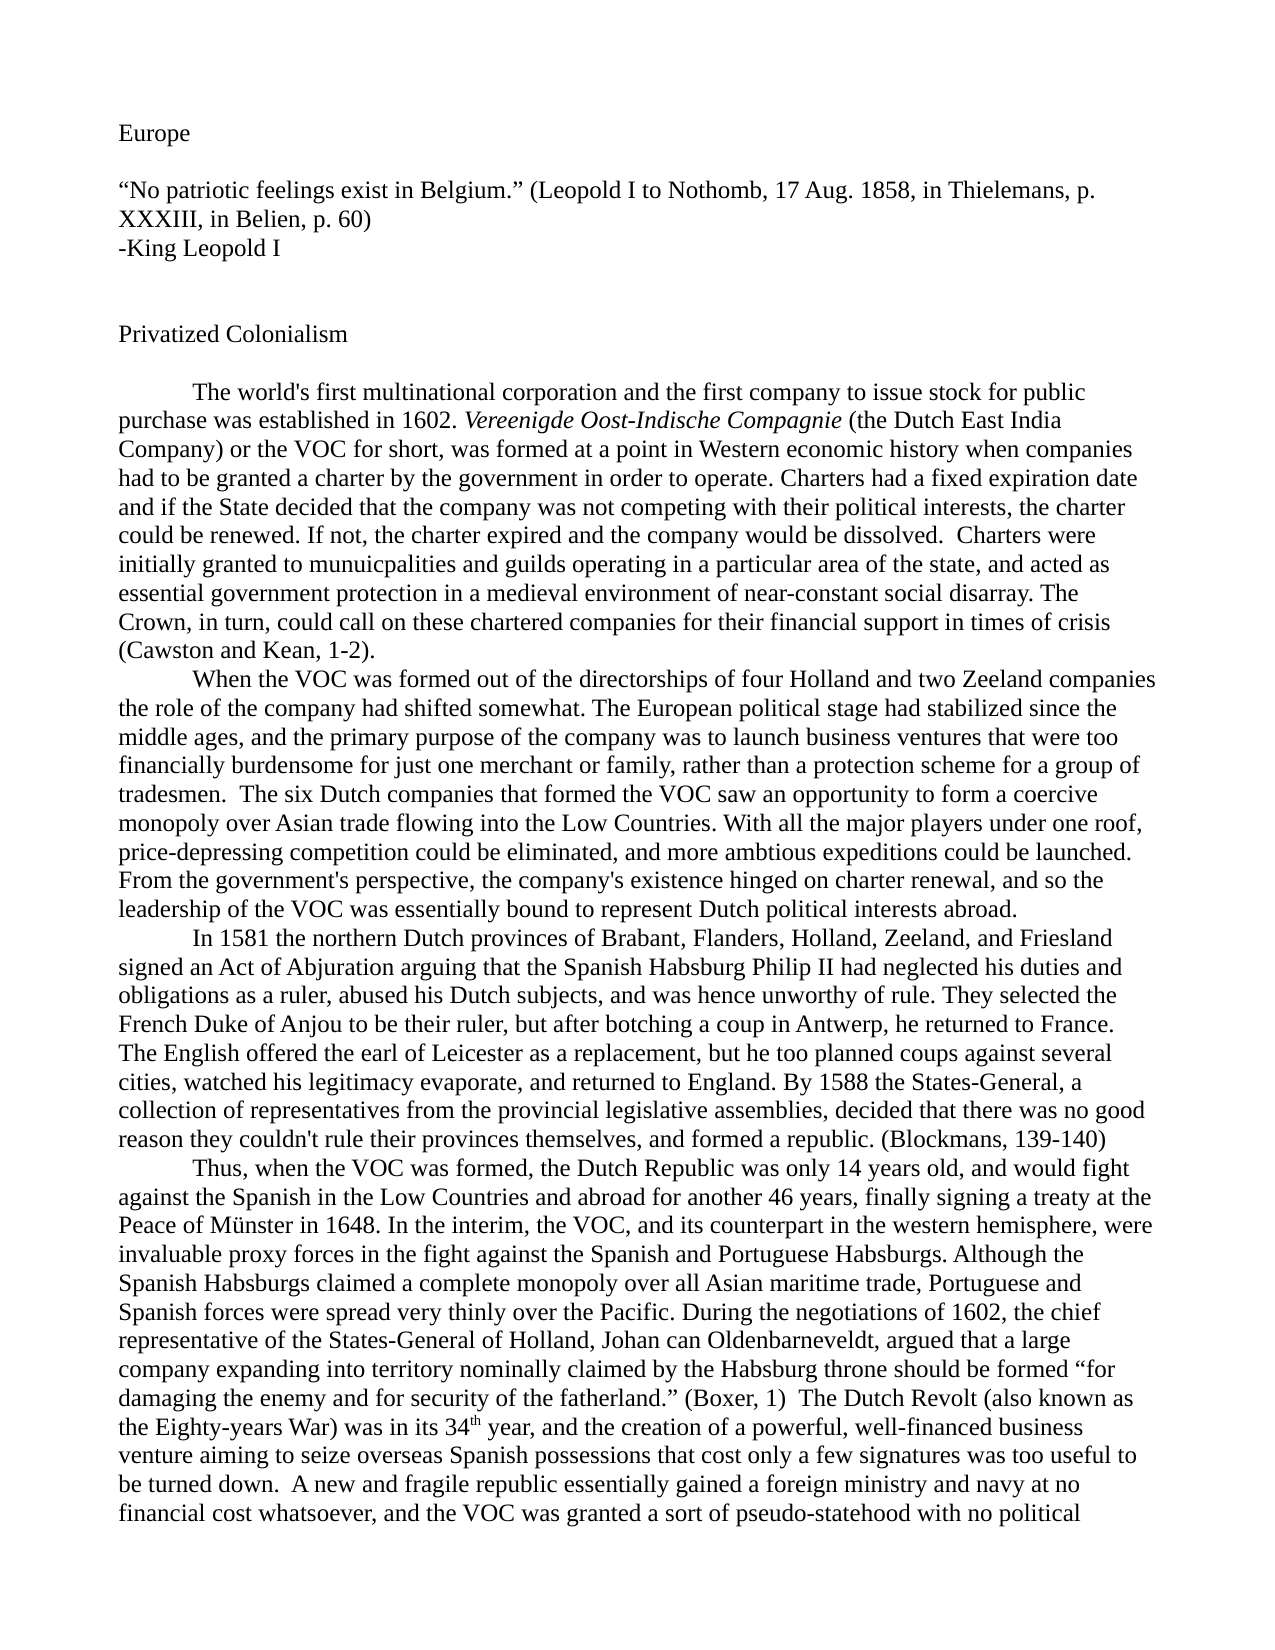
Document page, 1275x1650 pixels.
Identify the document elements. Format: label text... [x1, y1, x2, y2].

text The world's first multinational corporation and the first company to issue stock for public purchase was established in 1602. Vereenigde Oost-Indische Compagnie (the Dutch East India Company) or the VOC for short, was formed at a point in Western economic history when companies had to be granted a charter by the government in order to operate. Charters had a fixed expiration date and if the State decided that the company was not competing with their political interests, the charter could be renewed. If not, the charter expired and the company would be dissolved. Charters were initially granted to munuicpalities and guilds operating in a particular area of the state, and acted as essential government protection in a medieval environment of near-constant social disarray. The Crown, in turn, could call on these chartered companies for their financial support in times of crisis (Cawston and Kean, 1-2). [118, 377, 1157, 664]
text In 1581 the northern Dutch provinces of Brabant, Flanders, Holland, Zeeland, and Friesland signed an Act of Abjuration arguing that the Spanish Habsburg Philip II had neglected his duties and obligations as a ruler, abused his Dutch subjects, and was hence unworthy of rule. They selected the French Duke of Anjou to be their ruler, but after botching a coup in Antwerp, he returned to France. The English offered the earl of Leicester as a replacement, but he too planned coups against several cities, watched his legitimacy evaporate, and returned to England. By 1588 the States-General, a collection of representatives from the provincial legislative assemblies, decided that there was no good reason they couldn't rule their provinces themselves, and formed a republic. (Blockmans, 139-140) [118, 923, 1157, 1153]
text Thus, when the VOC was formed, the Dutch Republic was only 14 years old, and would fight against the Spanish in the Low Countries and abroad for another 46 years, finally signing a treaty at the Peace of Münster in 1648. In the interim, the VOC, and its counterpart in the western hemisphere, were invaluable proxy forces in the fight against the Spanish and Portuguese Habsburgs. Although the Spanish Habsburgs claimed a complete monopoly over all Asian maritime trade, Portuguese and Spanish forces were spread very thinly over the Pacific. During the negotiations of 1602, the chief representative of the States-General of Holland, Johan can Oldenbarneveldt, argued that a large company expanding into territory nominally claimed by the Habsburg throne should be formed “for damaging the enemy and for security of the fatherland.” (Boxer, 1) The Dutch Revolt (also known as the Eighty-years War) was in its 34th year, and the creation of a powerful, well-financed business venture aiming to seize overseas Spanish possessions that cost only a few signatures was too useful to be turned down. A new and fragile republic essentially gained a foreign ministry and navy at no financial cost whatsoever, and the VOC was granted a sort of pseudo-statehood with no political [118, 1153, 1157, 1527]
text When the VOC was formed out of the directorships of four Holland and two Zeeland companies the role of the company had shifted somewhat. The European political stage had stabilized since the middle ages, and the primary purpose of the company was to launch business ventures that were too financially burdensome for just one merchant or family, rather than a protection scheme for a group of tradesmen. The six Dutch companies that formed the VOC saw an opportunity to form a coercive monopoly over Asian trade flowing into the Low Countries. With all the major players under one roof, price-depressing competition could be eliminated, and more ambtious expeditions could be launched. From the government's perspective, the company's existence hinged on charter renewal, and so the leadership of the VOC was essentially bound to represent Dutch political interests abroad. [118, 664, 1157, 923]
text -King Leopold I [118, 233, 1157, 262]
text Europe [118, 118, 1157, 147]
text “No patriotic feelings exist in Belgium.” (Leopold I to Nothomb, 17 Aug. 1858, in Thielemans, p. XXXIII, in Belien, p. 60) [118, 176, 1157, 233]
text Privatized Colonialism [118, 319, 1157, 348]
